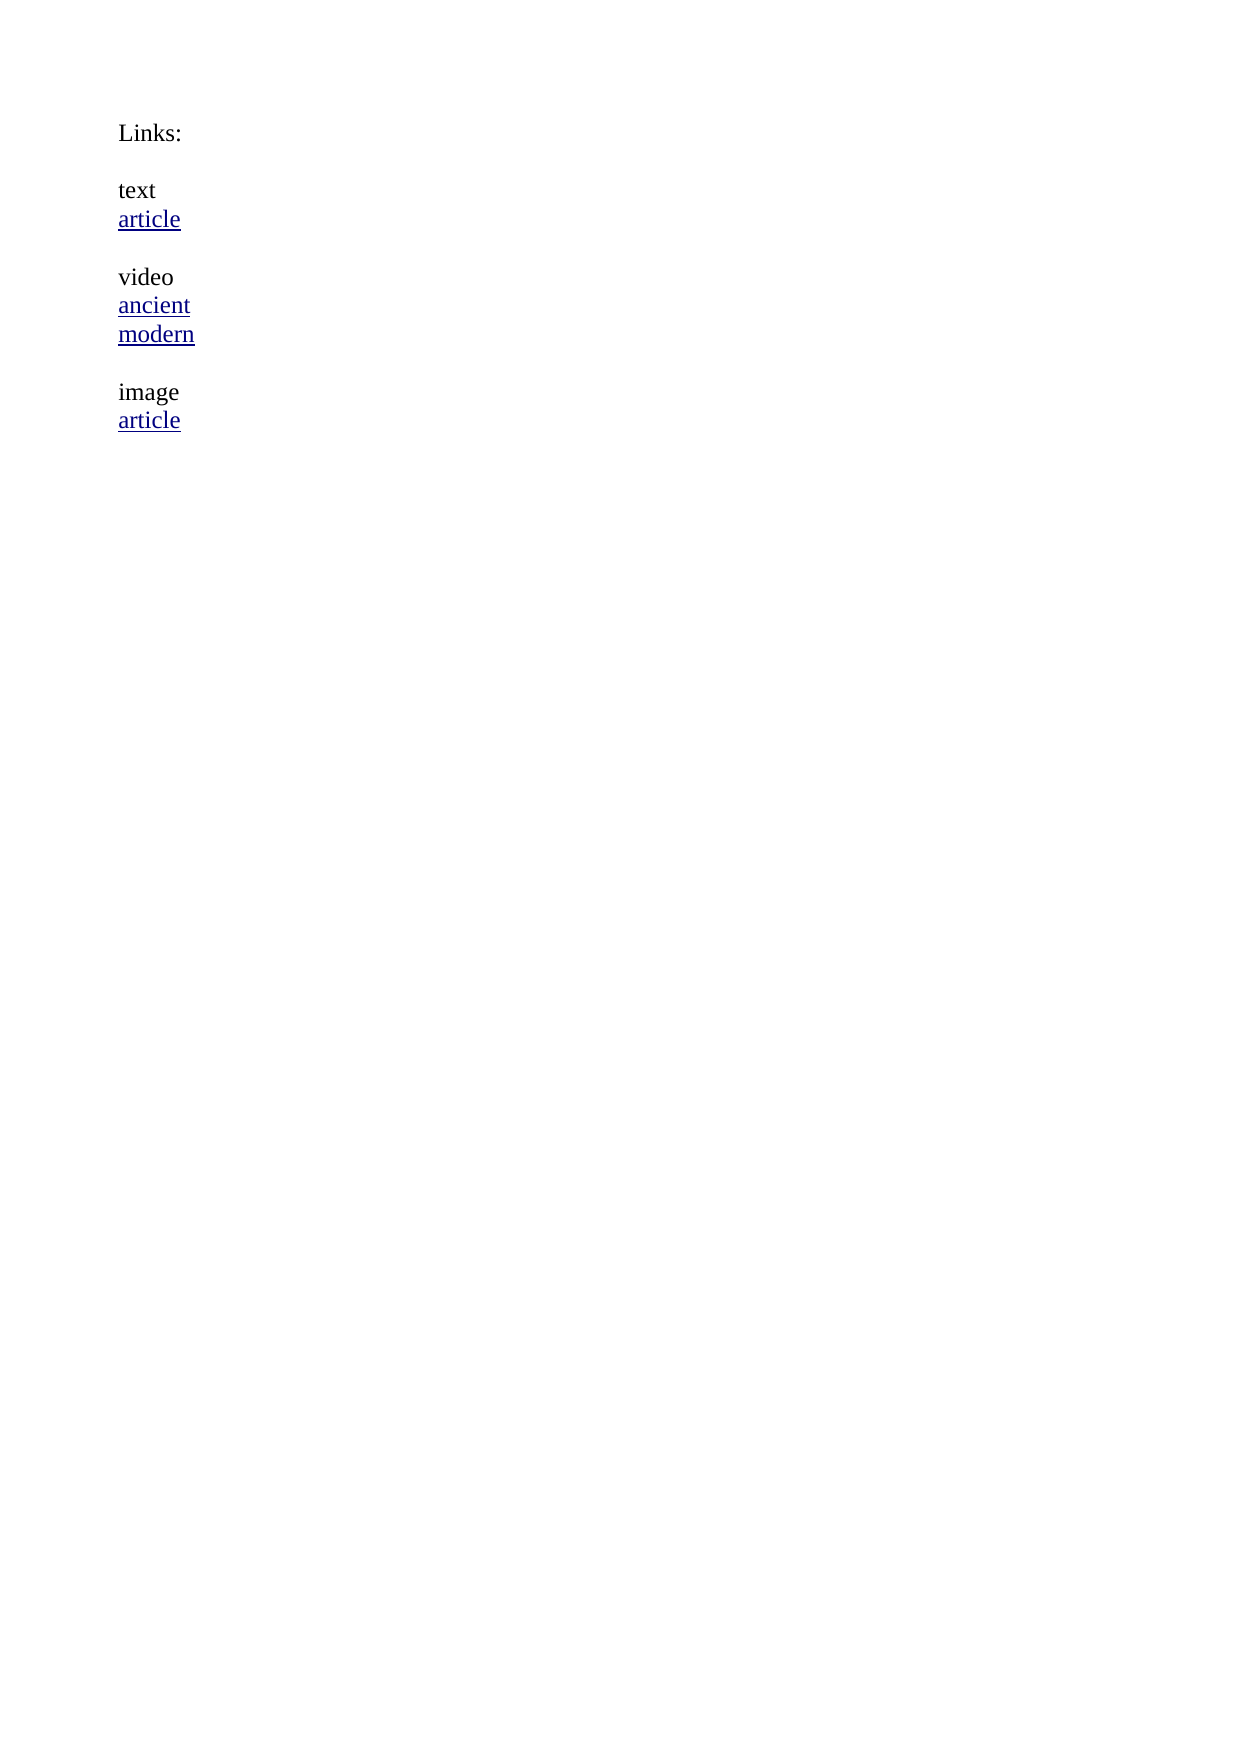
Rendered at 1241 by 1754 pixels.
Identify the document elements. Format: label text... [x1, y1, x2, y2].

text Links: [118, 118, 1122, 147]
text article [118, 204, 1122, 233]
text article [118, 406, 1122, 434]
text modern [118, 319, 1122, 348]
text text [118, 176, 1122, 204]
text image [118, 377, 1122, 406]
text video [118, 262, 1122, 291]
text ancient [118, 291, 1122, 319]
